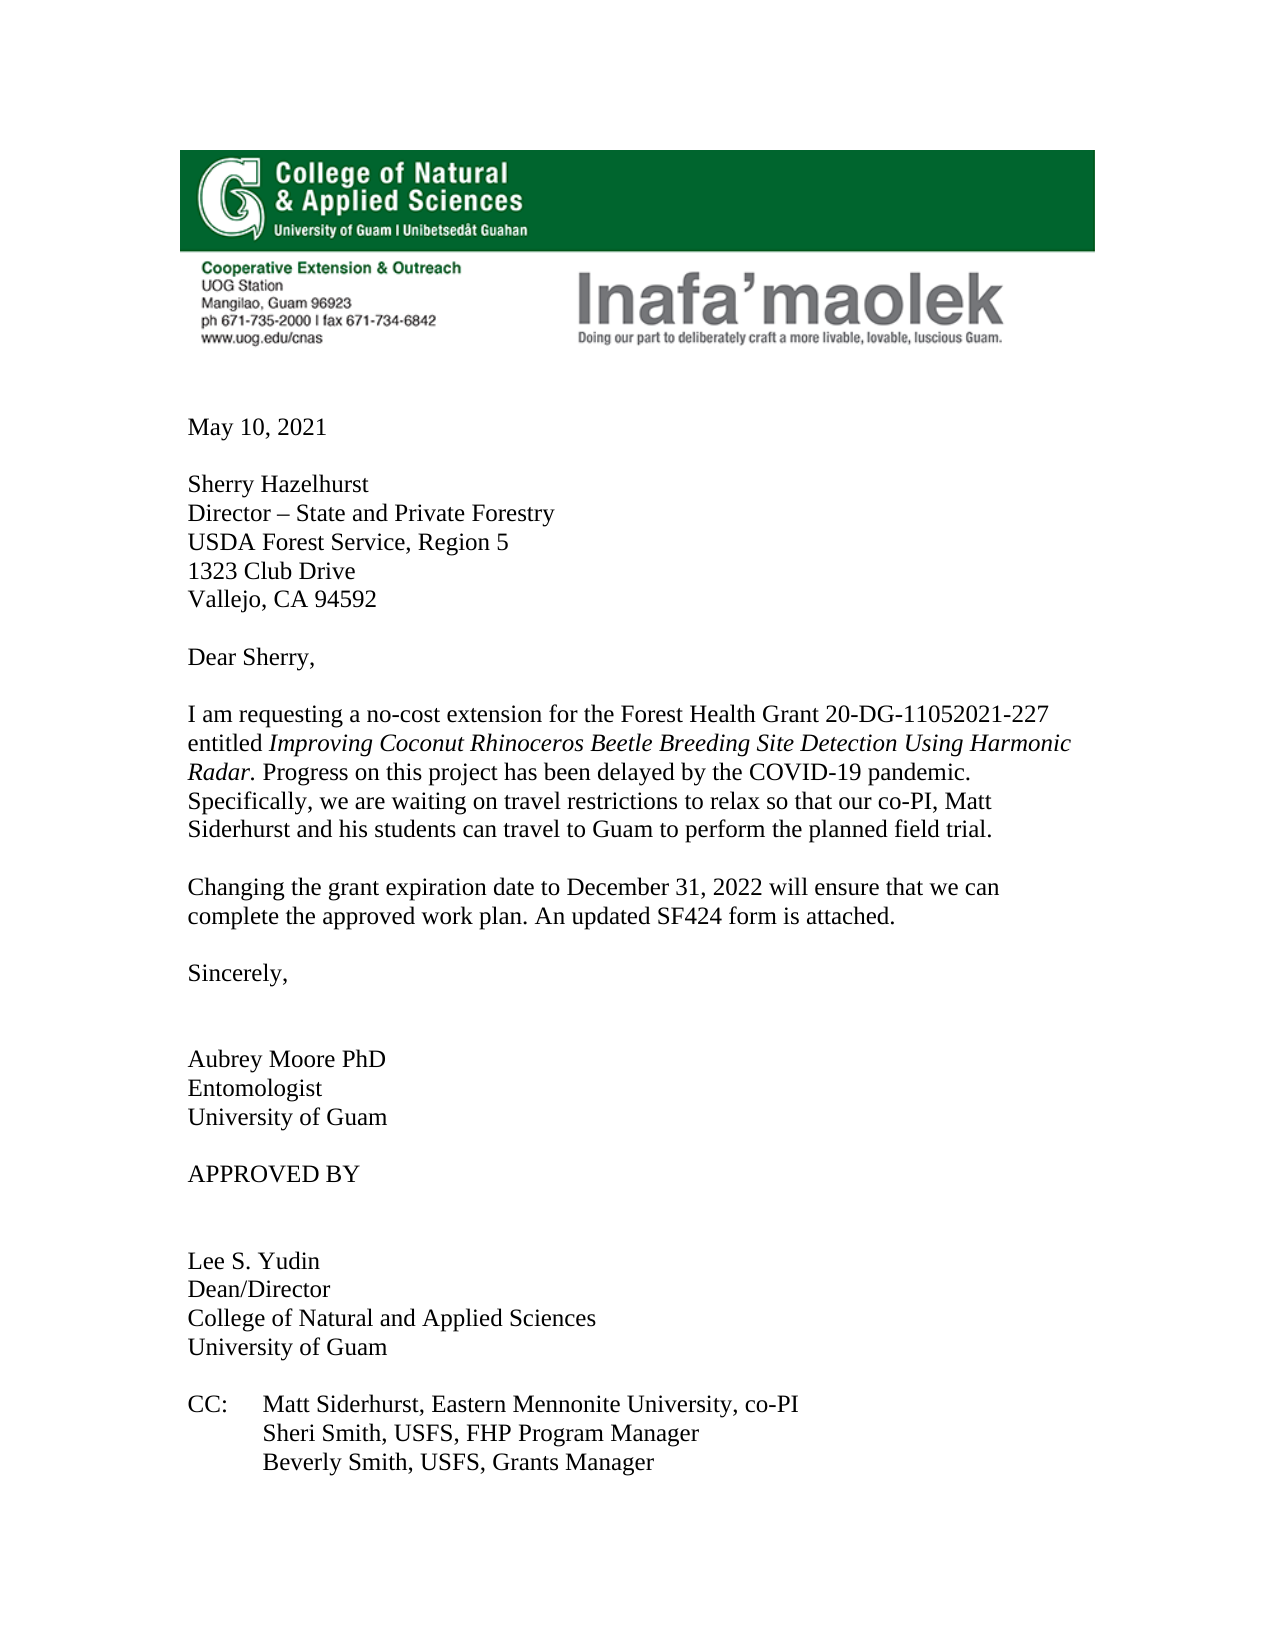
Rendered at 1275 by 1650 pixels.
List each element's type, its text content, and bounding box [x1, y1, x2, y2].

text College of Natural and Applied Sciences [187, 1303, 1087, 1332]
picture [180, 150, 1095, 355]
text Dean/Director [187, 1274, 1087, 1303]
text APPROVED BY [187, 1159, 1087, 1188]
text Dear Sherry, [187, 642, 1087, 671]
text I am requesting a no-cost extension for the Forest Health Grant 20-DG-11052021-227 entitled Improving Coconut Rhinoceros Beetle Breeding Site Detection Using Harmonic Radar. Progress on this project has been delayed by the COVID-19 pandemic. Specifically, we are waiting on travel restrictions to relax so that our co-PI, Matt Siderhurst and his students can travel to Guam to perform the planned field trial. [187, 699, 1087, 843]
text Vallejo, CA 94592 [187, 584, 1087, 613]
text Sheri Smith, USFS, FHP Program Manager [187, 1418, 1087, 1447]
text May 10, 2021 [187, 412, 1087, 441]
text CC: Matt Siderhurst, Eastern Mennonite University, co-PI [187, 1389, 1087, 1418]
text Beverly Smith, USFS, Grants Manager [187, 1447, 1087, 1476]
text Director – State and Private Forestry [187, 498, 1087, 527]
text University of Guam [187, 1102, 1087, 1131]
text Entomologist [187, 1073, 1087, 1102]
text Sherry Hazelhurst [187, 469, 1087, 498]
text Changing the grant expiration date to December 31, 2022 will ensure that we can complete the approved work plan. An updated SF424 form is attached. [187, 872, 1087, 929]
text Aubrey Moore PhD [187, 1044, 1087, 1073]
text Sincerely, [187, 958, 1087, 987]
text USDA Forest Service, Region 5 [187, 527, 1087, 556]
text Lee S. Yudin [187, 1246, 1087, 1274]
text University of Guam [187, 1332, 1087, 1361]
text 1323 Club Drive [187, 556, 1087, 584]
